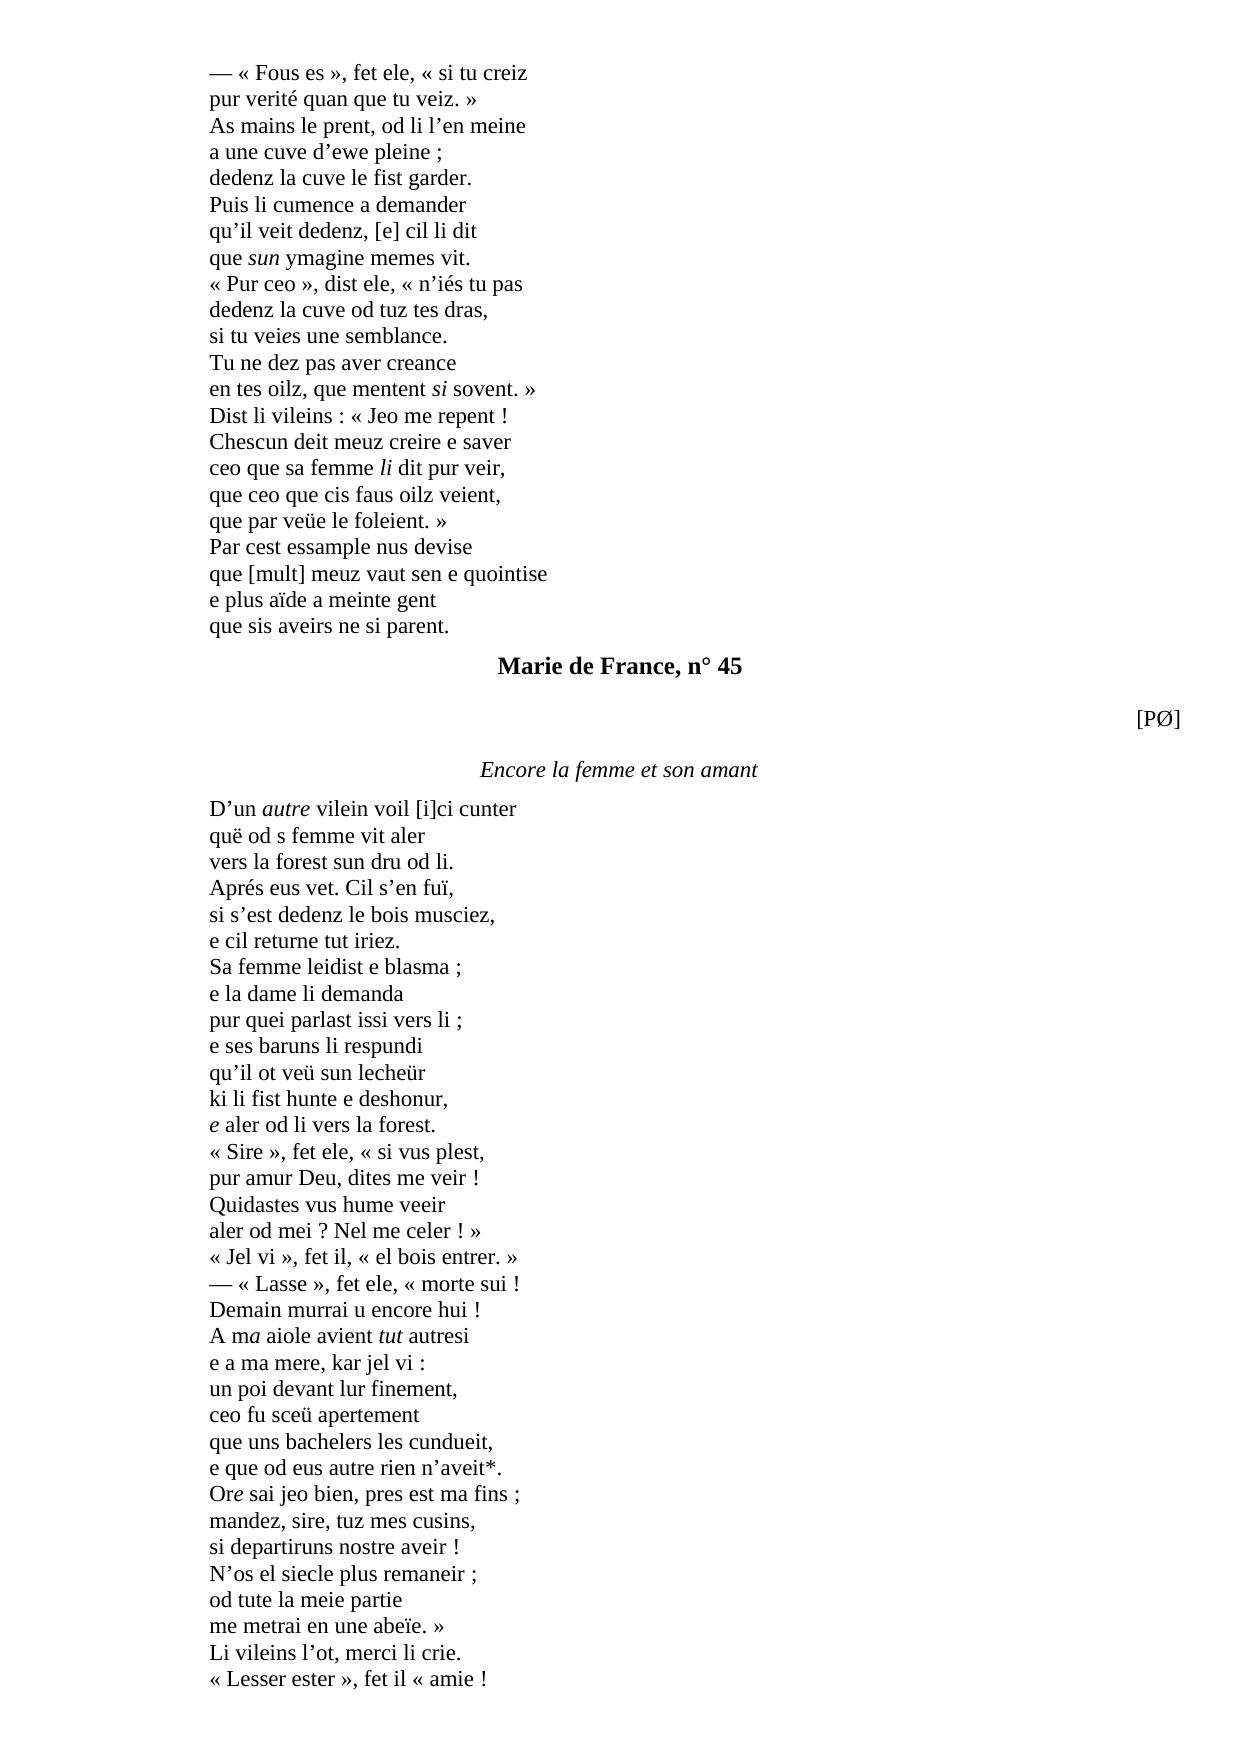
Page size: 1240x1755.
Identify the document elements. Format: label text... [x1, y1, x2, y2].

text en tes oilz, que mentent si sovent. » [209, 375, 1181, 402]
text N’os el siecle plus remaneir ; [209, 1559, 1181, 1586]
text Sa femme leidist e blasma ; [209, 953, 1181, 980]
text « Sire », fet ele, « si vus plest, [209, 1138, 1181, 1164]
text que uns bachelers les cundueit, [209, 1428, 1181, 1454]
text quë od s femme vit aler [209, 822, 1181, 848]
text Marie de France, n° 45 [59, 651, 1181, 680]
text si tu veies une semblance. [209, 323, 1181, 349]
text ceo que sa femme li dit pur veir, [209, 454, 1181, 481]
text Quidastes vus hume veeir [209, 1191, 1181, 1217]
text que ceo que cis faus oilz veient, [209, 481, 1181, 507]
text pur verité quan que tu veiz. » [209, 85, 1181, 112]
text que sis aveirs ne si parent. [209, 612, 1181, 639]
text Li vileins l’ot, merci li crie. [209, 1639, 1181, 1665]
text si departiruns nostre aveir ! [209, 1533, 1181, 1559]
text pur quei parlast issi vers li ; [209, 1006, 1181, 1032]
text ki li fist hunte e deshonur, [209, 1085, 1181, 1112]
text qu’il ot veü sun lecheür [209, 1059, 1181, 1085]
text e plus aïde a meinte gent [209, 586, 1181, 612]
text mandez, sire, tuz mes cusins, [209, 1507, 1181, 1533]
text un poi devant lur finement, [209, 1375, 1181, 1401]
text qu’il veit dedenz, [e] cil li dit [209, 217, 1181, 243]
text e ses baruns li respundi [209, 1032, 1181, 1059]
text « Lesser ester », fet il « amie ! [209, 1665, 1181, 1691]
text e que od eus autre rien n’aveit*. [209, 1454, 1181, 1481]
text me metrai en une abeïe. » [209, 1612, 1181, 1639]
text dedenz la cuve le fist garder. [209, 164, 1181, 191]
text que sun ymagine memes vit. [209, 243, 1181, 270]
text « Jel vi », fet il, « el bois entrer. » [209, 1243, 1181, 1270]
text Aprés eus vet. Cil s’en fuï, [209, 874, 1181, 901]
text que [mult] meuz vaut sen e quointise [209, 560, 1181, 586]
text Ore sai jeo bien, pres est ma fins ; [209, 1481, 1181, 1507]
text Dist li vileins : « Jeo me repent ! [209, 402, 1181, 428]
text — « Lasse », fet ele, « morte sui ! [209, 1270, 1181, 1296]
text — « Fous es », fet ele, « si tu creiz [209, 59, 1181, 85]
text « Pur ceo », dist ele, « n’iés tu pas [209, 270, 1181, 296]
text e aler od li vers la forest. [209, 1112, 1181, 1138]
text Demain murrai u encore hui ! [209, 1296, 1181, 1322]
text si s’est dedenz le bois musciez, [209, 901, 1181, 927]
text Tu ne dez pas aver creance [209, 349, 1181, 375]
text e cil returne tut iriez. [209, 927, 1181, 953]
text vers la forest sun dru od li. [209, 848, 1181, 874]
text e a ma mere, kar jel vi : [209, 1349, 1181, 1375]
text D’un autre vilein voil [i]ci cunter [209, 795, 1181, 822]
text od tute la meie partie [209, 1586, 1181, 1612]
text Encore la femme et son amant [59, 756, 1181, 783]
text Par cest essample nus devise [209, 533, 1181, 560]
text [PØ] [59, 705, 1181, 731]
text Chescun deit meuz creire e saver [209, 428, 1181, 454]
text dedenz la cuve od tuz tes dras, [209, 296, 1181, 323]
text Puis li cumence a demander [209, 191, 1181, 217]
text As mains le prent, od li l’en meine [209, 112, 1181, 138]
text pur amur Deu, dites me veir ! [209, 1164, 1181, 1191]
text A ma aiole avient tut autresi [209, 1322, 1181, 1349]
text ceo fu sceü apertement [209, 1401, 1181, 1428]
text a une cuve d’ewe pleine ; [209, 138, 1181, 164]
text aler od mei ? Nel me celer ! » [209, 1217, 1181, 1243]
text que par veüe le foleient. » [209, 507, 1181, 533]
text e la dame li demanda [209, 980, 1181, 1006]
